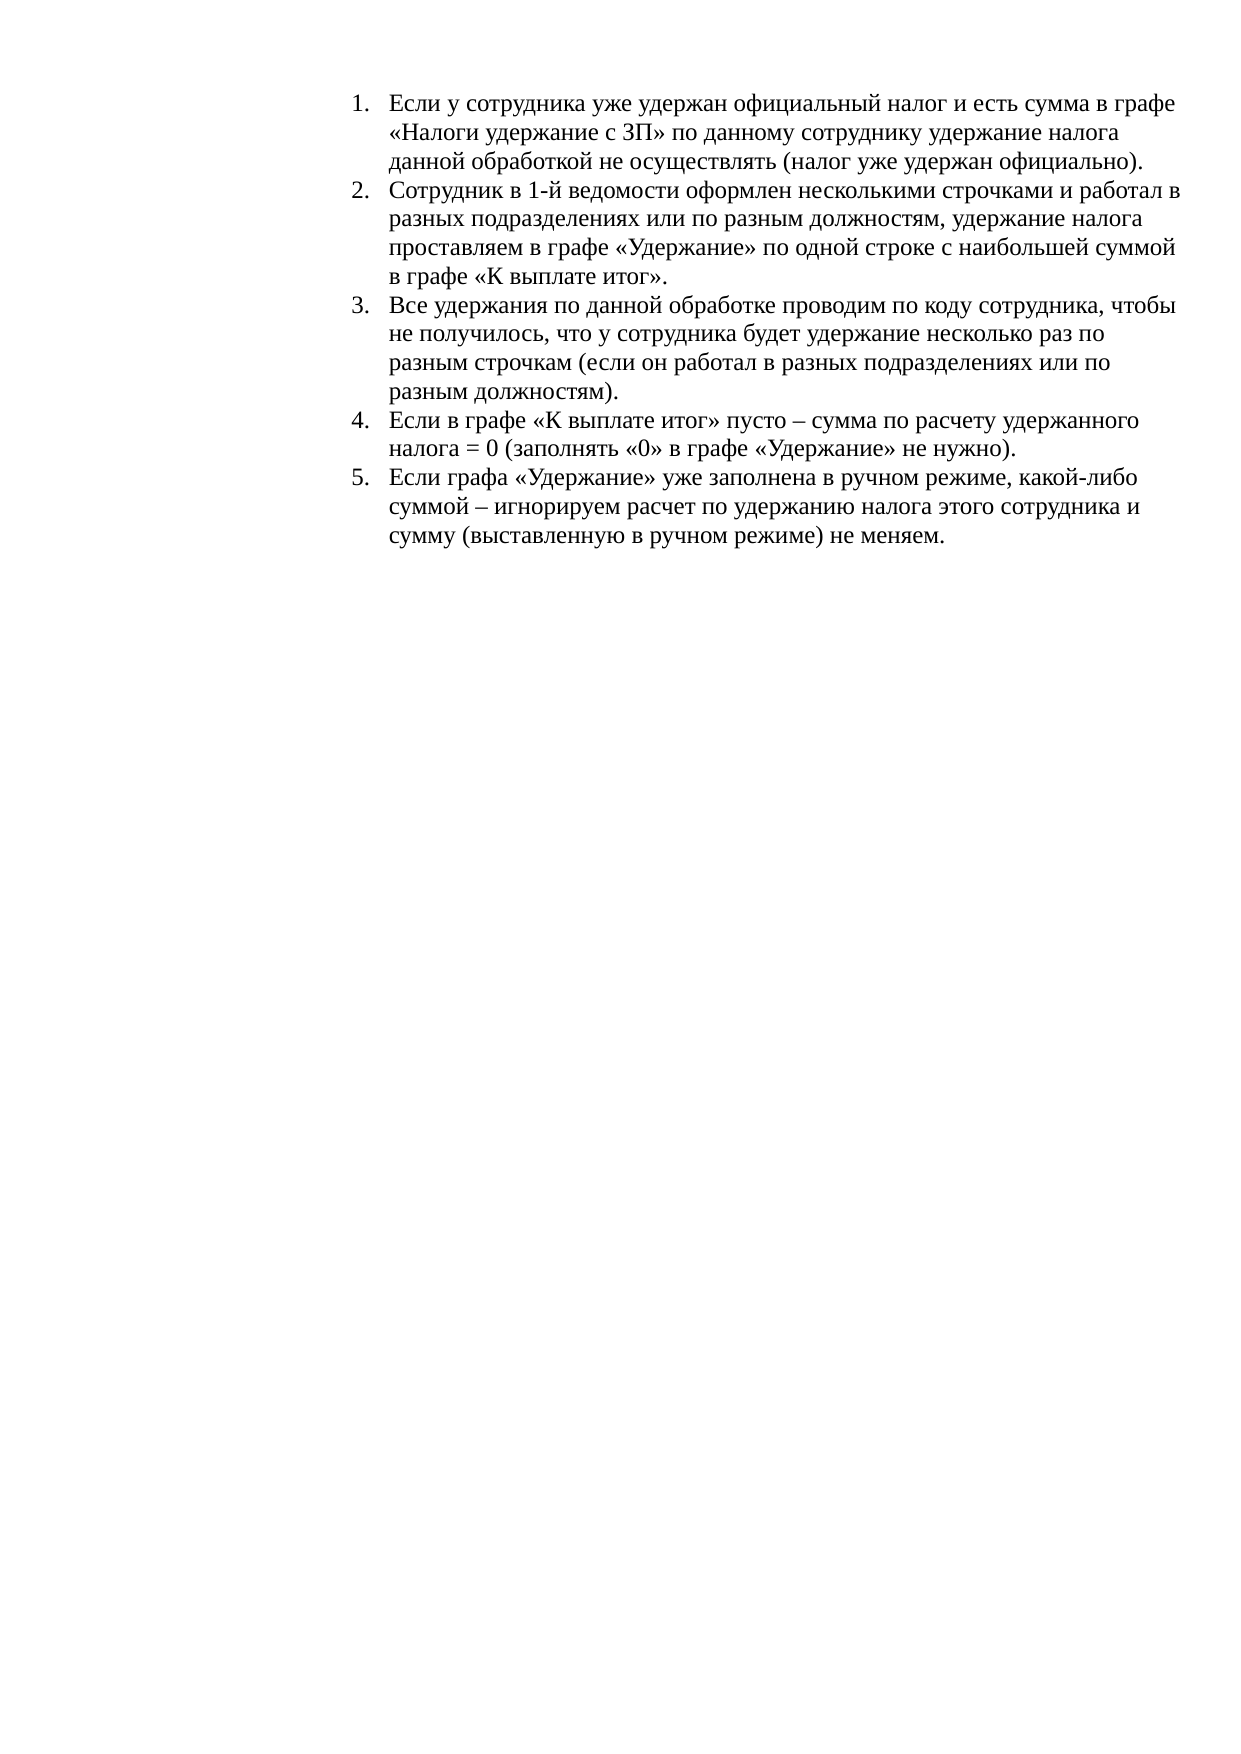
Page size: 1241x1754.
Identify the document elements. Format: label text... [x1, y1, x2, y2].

list Сотрудник в 1-й ведомости оформлен несколькими строчками и работал в разных подразделениях или по разным должностям, удержание налога проставляем в графе «Удержание» по одной строке с наибольшей суммой в графе «К выплате итог». [351, 175, 1181, 290]
list Если в графе «К выплате итог» пусто – сумма по расчету удержанного налога = 0 (заполнять «0» в графе «Удержание» не нужно). [351, 405, 1181, 462]
list Если у сотрудника уже удержан официальный налог и есть сумма в графе «Налоги удержание с ЗП» по данному сотруднику удержание налога данной обработкой не осуществлять (налог уже удержан официально). [351, 88, 1181, 175]
list Все удержания по данной обработке проводим по коду сотрудника, чтобы не получилось, что у сотрудника будет удержание несколько раз по разным строчкам (если он работал в разных подразделениях или по разным должностям). [351, 290, 1181, 405]
list Если графа «Удержание» уже заполнена в ручном режиме, какой-либо суммой – игнорируем расчет по удержанию налога этого сотрудника и сумму (выставленную в ручном режиме) не меняем. [351, 462, 1181, 548]
